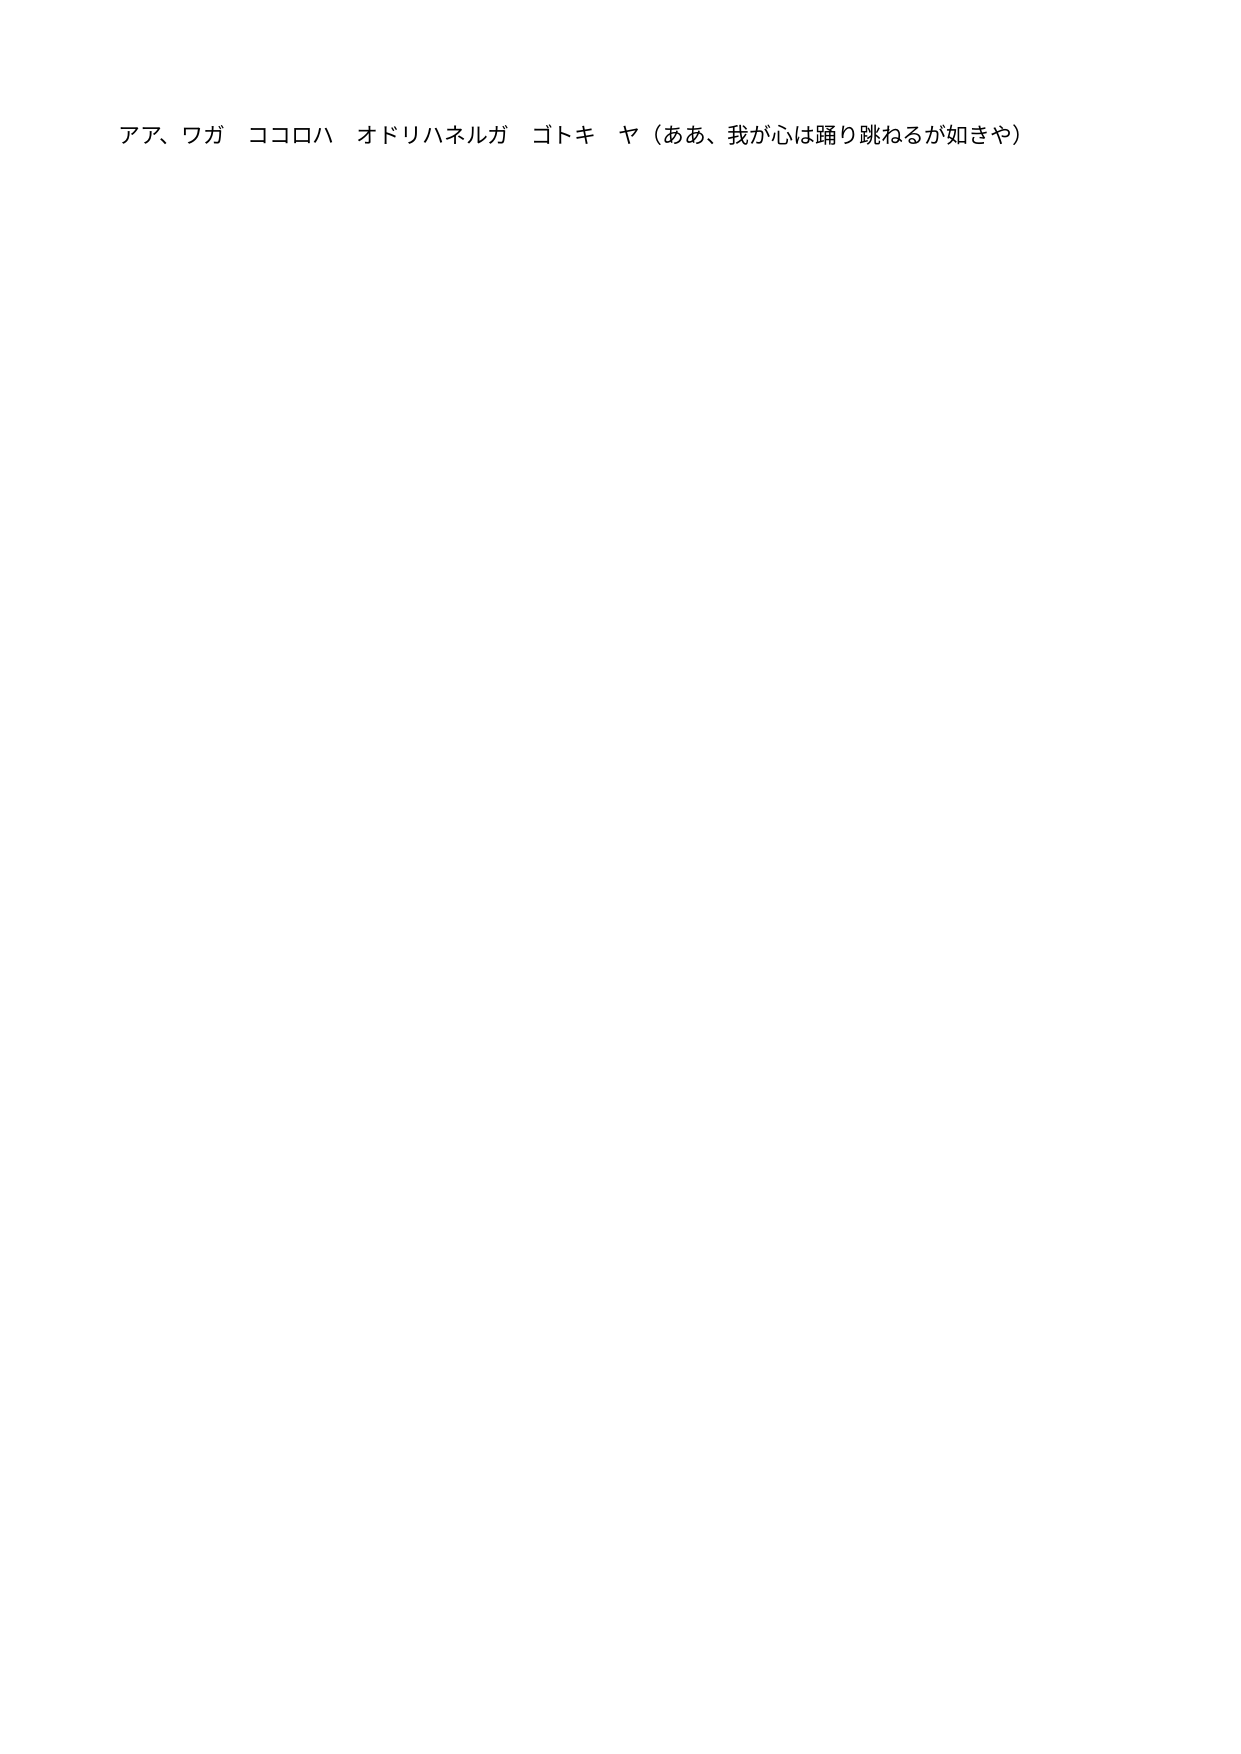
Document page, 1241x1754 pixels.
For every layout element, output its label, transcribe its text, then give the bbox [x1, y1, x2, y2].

text アア、ワガ ココロハ オドリハネルガ ゴトキ ヤ（ああ、我が心は踊り跳ねるが如きや） [118, 118, 1122, 150]
